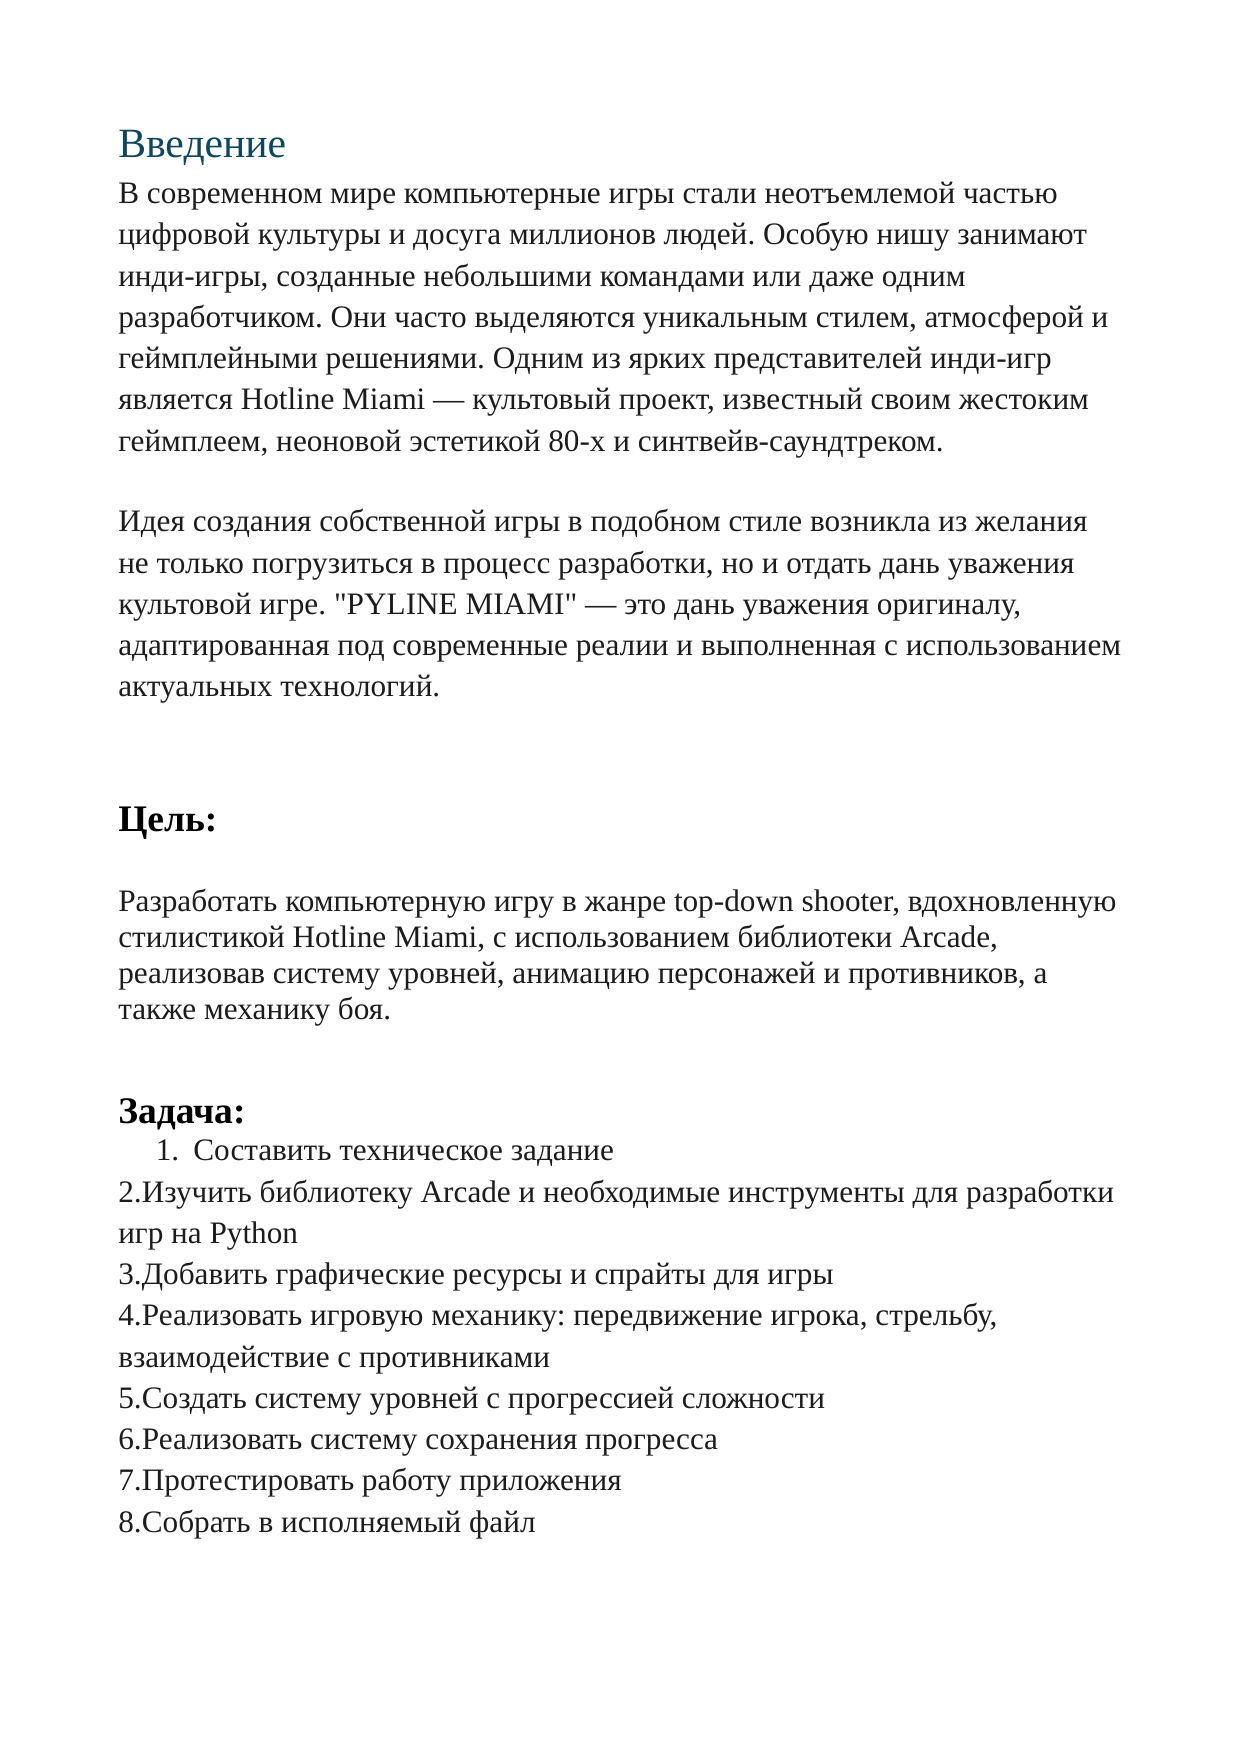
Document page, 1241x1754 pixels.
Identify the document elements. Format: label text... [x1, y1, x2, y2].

list Изучить библиотеку Arcade и необходимые инструменты для разработки игр на Python [118, 1173, 1122, 1250]
list Протестировать работу приложения [118, 1462, 1122, 1498]
list Создать систему уровней с прогрессией сложности [118, 1379, 1122, 1415]
text В современном мире компьютерные игры стали неотъемлемой частью цифровой культуры и досуга миллионов людей. Особую нишу занимают инди-игры, созданные небольшими командами или даже одним разработчиком. Они часто выделяются уникальным стилем, атмосферой и геймплейными решениями. Одним из ярких представителей инди-игр является Hotline Miami — культовый проект, известный своим жестоким геймплеем, неоновой эстетикой 80-х и синтвейв-саундтреком. [118, 174, 1122, 458]
text Задача: [118, 1088, 1122, 1132]
text Идея создания собственной игры в подобном стиле возникла из желания не только погрузиться в процесс разработки, но и отдать дань уважения культовой игре. "PYLINE MIAMI" — это дань уважения оригиналу, адаптированная под современные реалии и выполненная с использованием актуальных технологий. [118, 503, 1122, 704]
text Цель: [118, 796, 1122, 839]
list Составить техническое задание [156, 1132, 1122, 1168]
list Реализовать игровую механику: передвижение игрока, стрельбу, взаимодействие с противниками [118, 1297, 1122, 1374]
subtitle Введение [118, 118, 1122, 166]
list Реализовать систему сохранения прогресса [118, 1420, 1122, 1456]
list Добавить графические ресурсы и спрайты для игры [118, 1255, 1122, 1291]
list Собрать в исполняемый файл [118, 1503, 1122, 1539]
text Разработать компьютерную игру в жанре top-down shooter, вдохновленную стилистикой Hotline Miami, с использованием библиотеки Arcade, реализовав систему уровней, анимацию персонажей и противников, а также механику боя. [118, 882, 1122, 1026]
